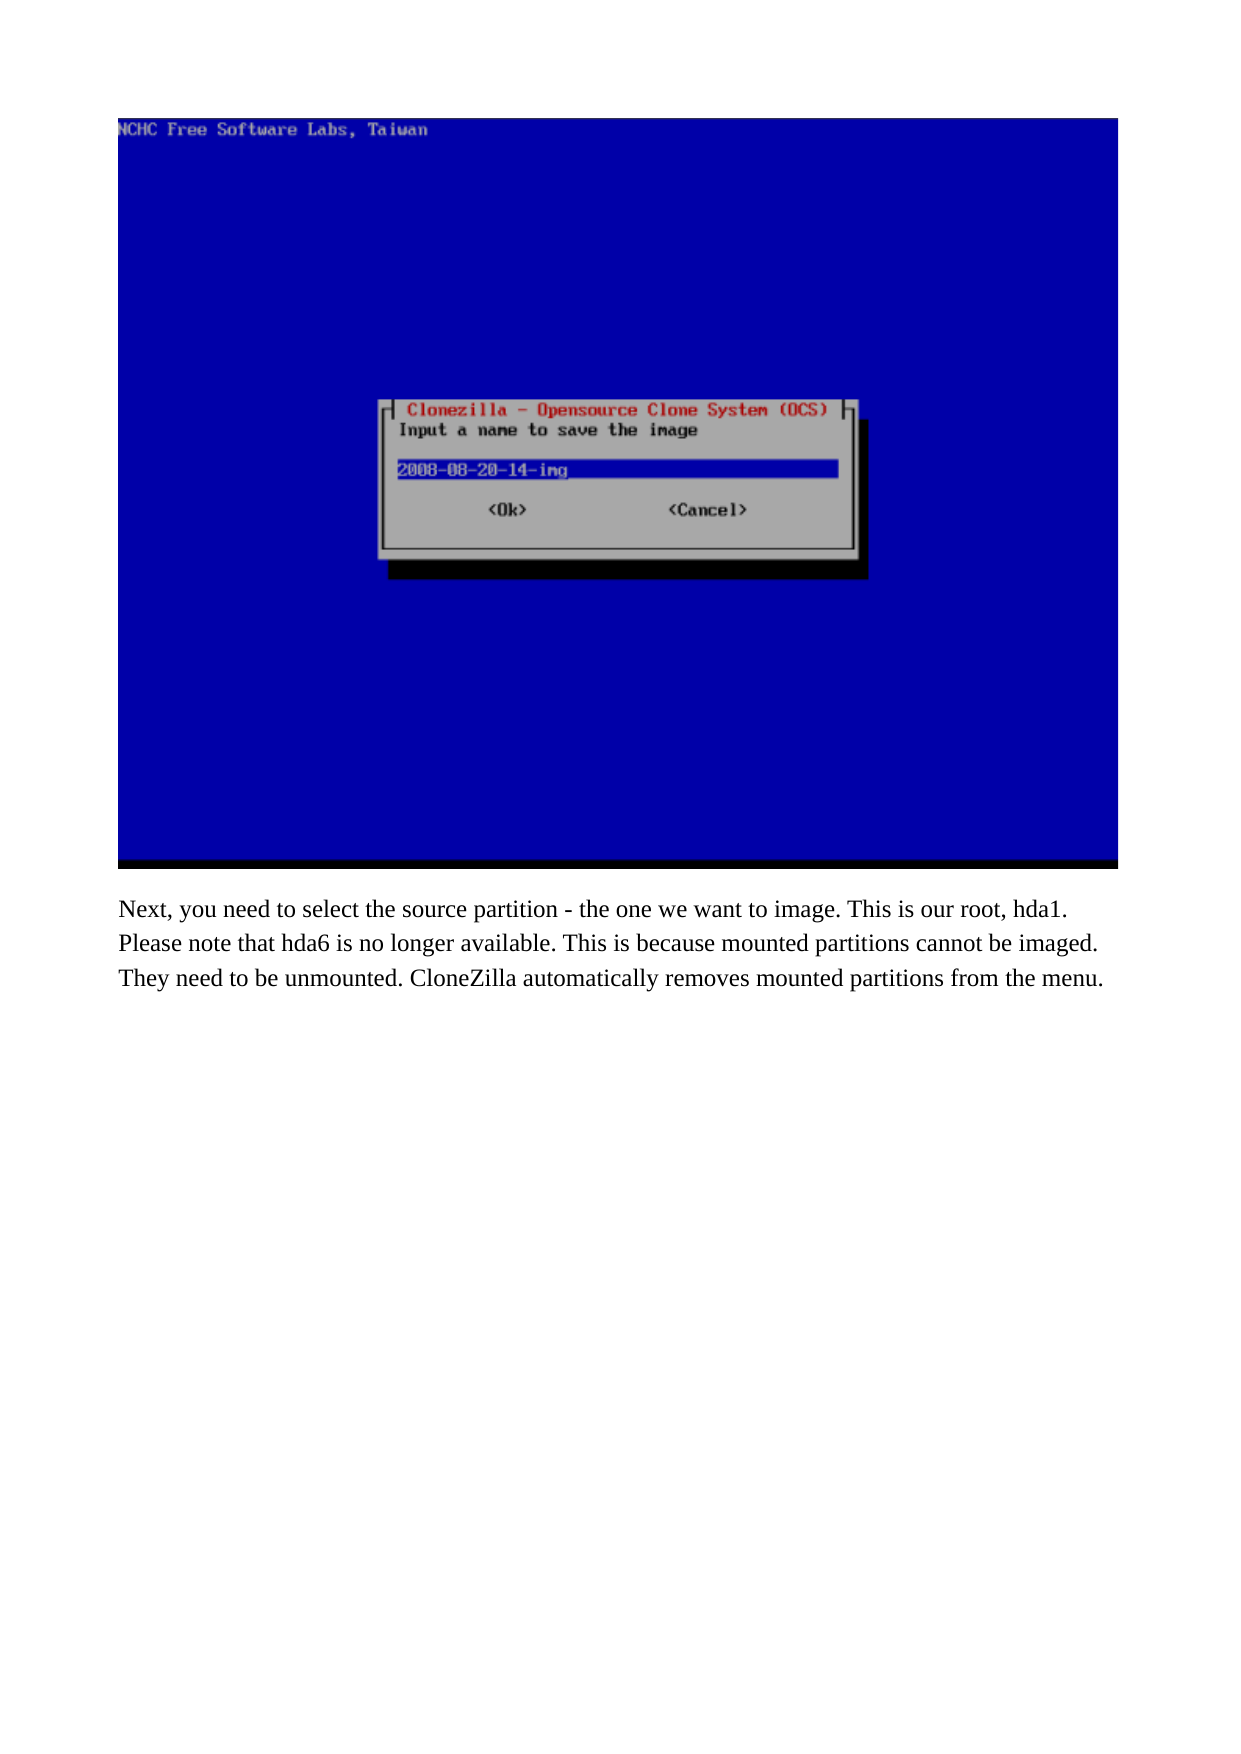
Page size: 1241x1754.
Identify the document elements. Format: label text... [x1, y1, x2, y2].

picture [118, 118, 1119, 869]
text Next, you need to select the source partition - the one we want to image. This is our root, hda1. Please note that hda6 is no longer available. This is because mounted partitions cannot be imaged. They need to be unmounted. CloneZilla automatically removes mounted partitions from the menu. [118, 894, 1122, 992]
